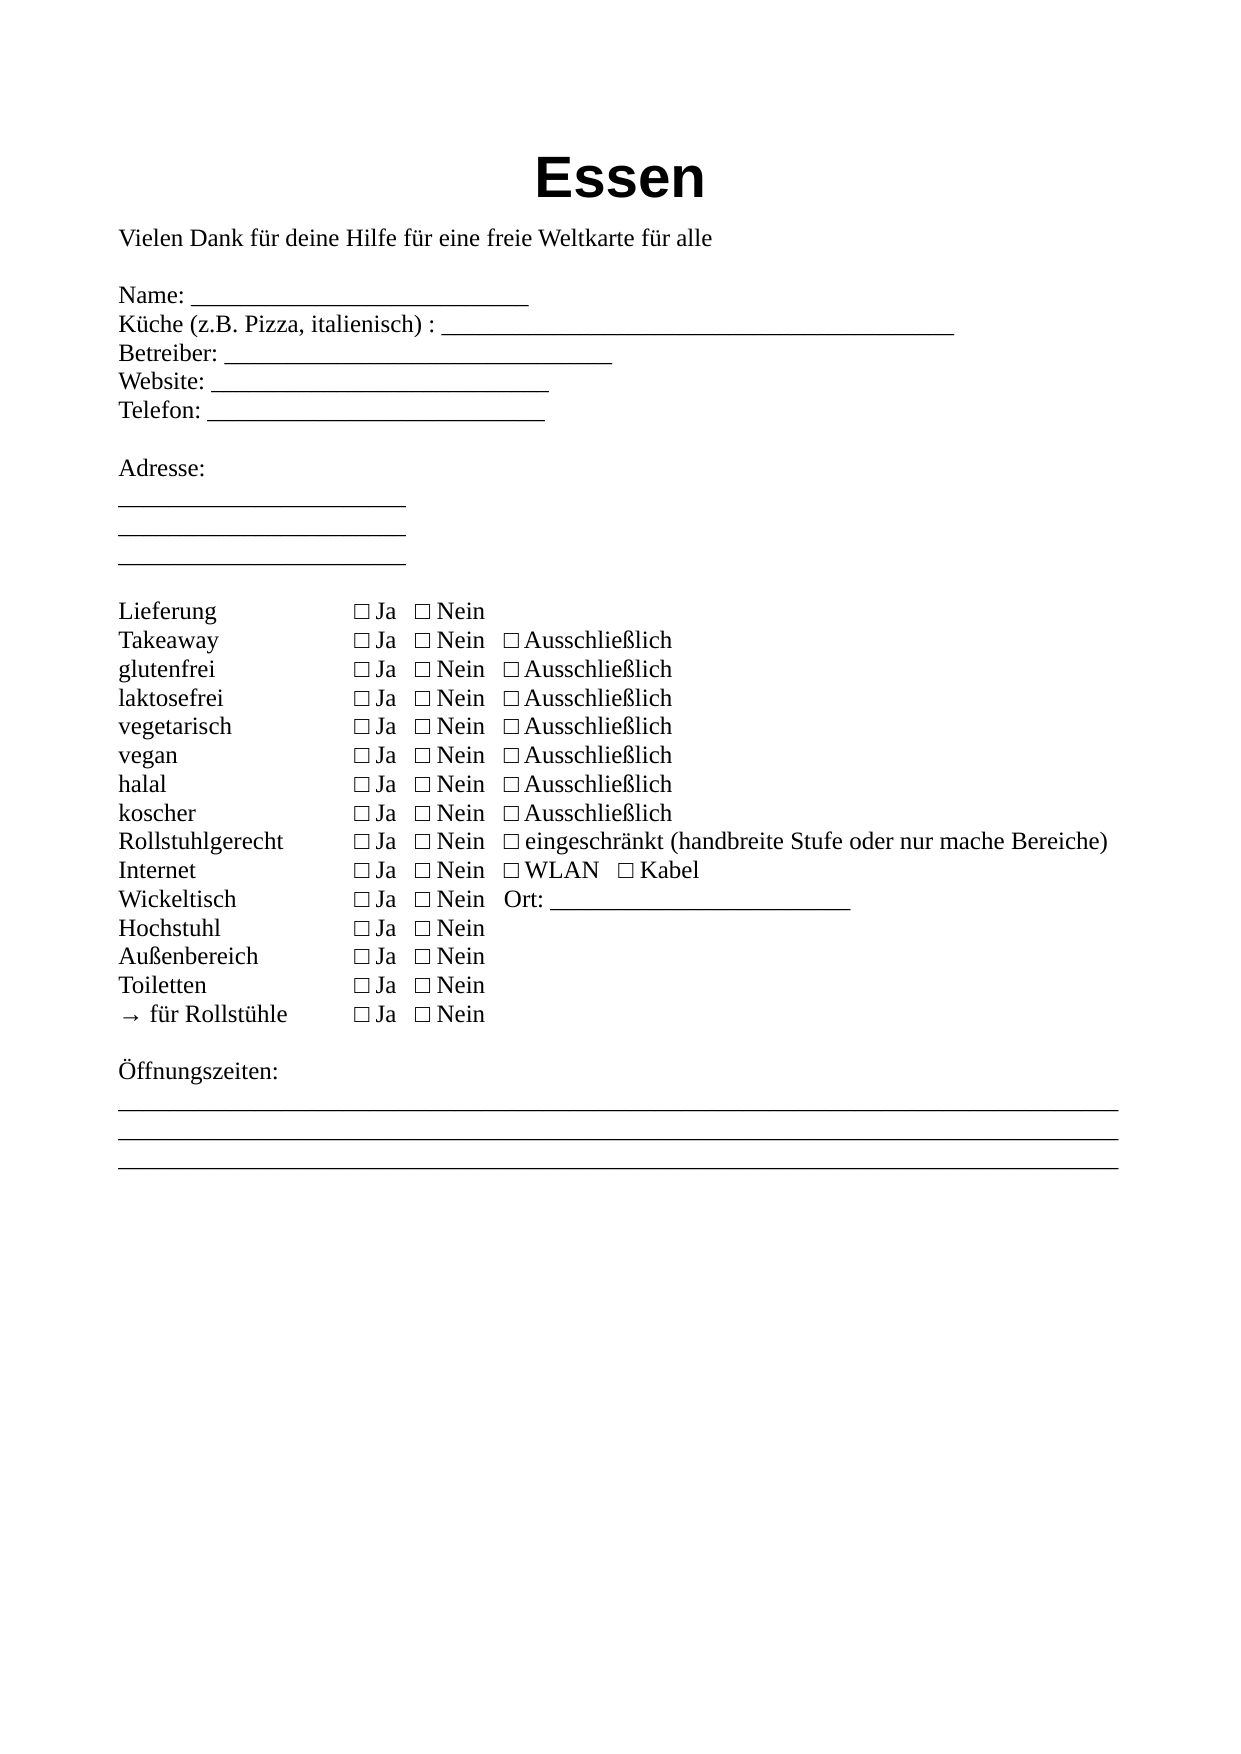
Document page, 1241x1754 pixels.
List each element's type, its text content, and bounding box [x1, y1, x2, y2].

text □ Ja □ Nein □ Ausschließlich [354, 711, 1122, 740]
text laktosefrei [118, 683, 325, 711]
text □ Ja □ Nein [354, 913, 1122, 941]
text Lieferung [118, 596, 325, 625]
text koscher [118, 798, 325, 826]
text Küche (z.B. Pizza, italienisch) : _________________________________________ [118, 309, 1122, 338]
text □ Ja □ Nein [354, 941, 1122, 970]
text Öffnungszeiten: [118, 1056, 1122, 1085]
text _______________________ [118, 510, 1122, 539]
text Vielen Dank für deine Hilfe für eine freie Weltkarte für alle [118, 223, 1122, 251]
text □ Ja □ Nein [354, 970, 1122, 999]
text □ Ja □ Nein □ Ausschließlich [354, 625, 1122, 654]
text Toiletten [118, 970, 325, 999]
text □ Ja □ Nein □ Ausschließlich [354, 683, 1122, 711]
text Telefon: ___________________________ [118, 395, 1122, 424]
text Betreiber: _______________________________ [118, 338, 1122, 366]
text □ Ja □ Nein □ Ausschließlich [354, 769, 1122, 798]
text Adresse: [118, 453, 1122, 481]
text Wickeltisch [118, 884, 325, 913]
text Takeaway [118, 625, 325, 654]
text glutenfrei [118, 654, 325, 683]
title Essen [118, 143, 1122, 210]
text □ Ja □ Nein □ Ausschließlich [354, 740, 1122, 769]
text vegetarisch [118, 711, 325, 740]
text _______________________ [118, 539, 1122, 568]
text Außenbereich [118, 941, 325, 970]
text ________________________________________________________________________________________________________________________________________________________________________________________________________________________________________________ [118, 1085, 1122, 1171]
text □ Ja □ Nein □ Ausschließlich [354, 654, 1122, 683]
text → für Rollstühle [118, 999, 325, 1028]
text □ Ja □ Nein □ Ausschließlich [354, 798, 1122, 826]
text halal [118, 769, 325, 798]
text □ Ja □ Nein [354, 999, 1122, 1028]
text □ Ja □ Nein □ WLAN □ Kabel [354, 855, 1122, 884]
text Website: ___________________________ [118, 366, 1122, 395]
text □ Ja □ Nein [354, 596, 1122, 625]
text Rollstuhlgerecht [118, 826, 325, 855]
text □ Ja □ Nein □ eingeschränkt (handbreite Stufe oder nur mache Bereiche) [354, 826, 1122, 855]
text Hochstuhl [118, 913, 325, 941]
text Name: ___________________________ [118, 280, 1122, 309]
text vegan [118, 740, 325, 769]
text Internet [118, 855, 325, 884]
text □ Ja □ Nein Ort: ________________________ [354, 884, 1122, 913]
text _______________________ [118, 481, 1122, 510]
